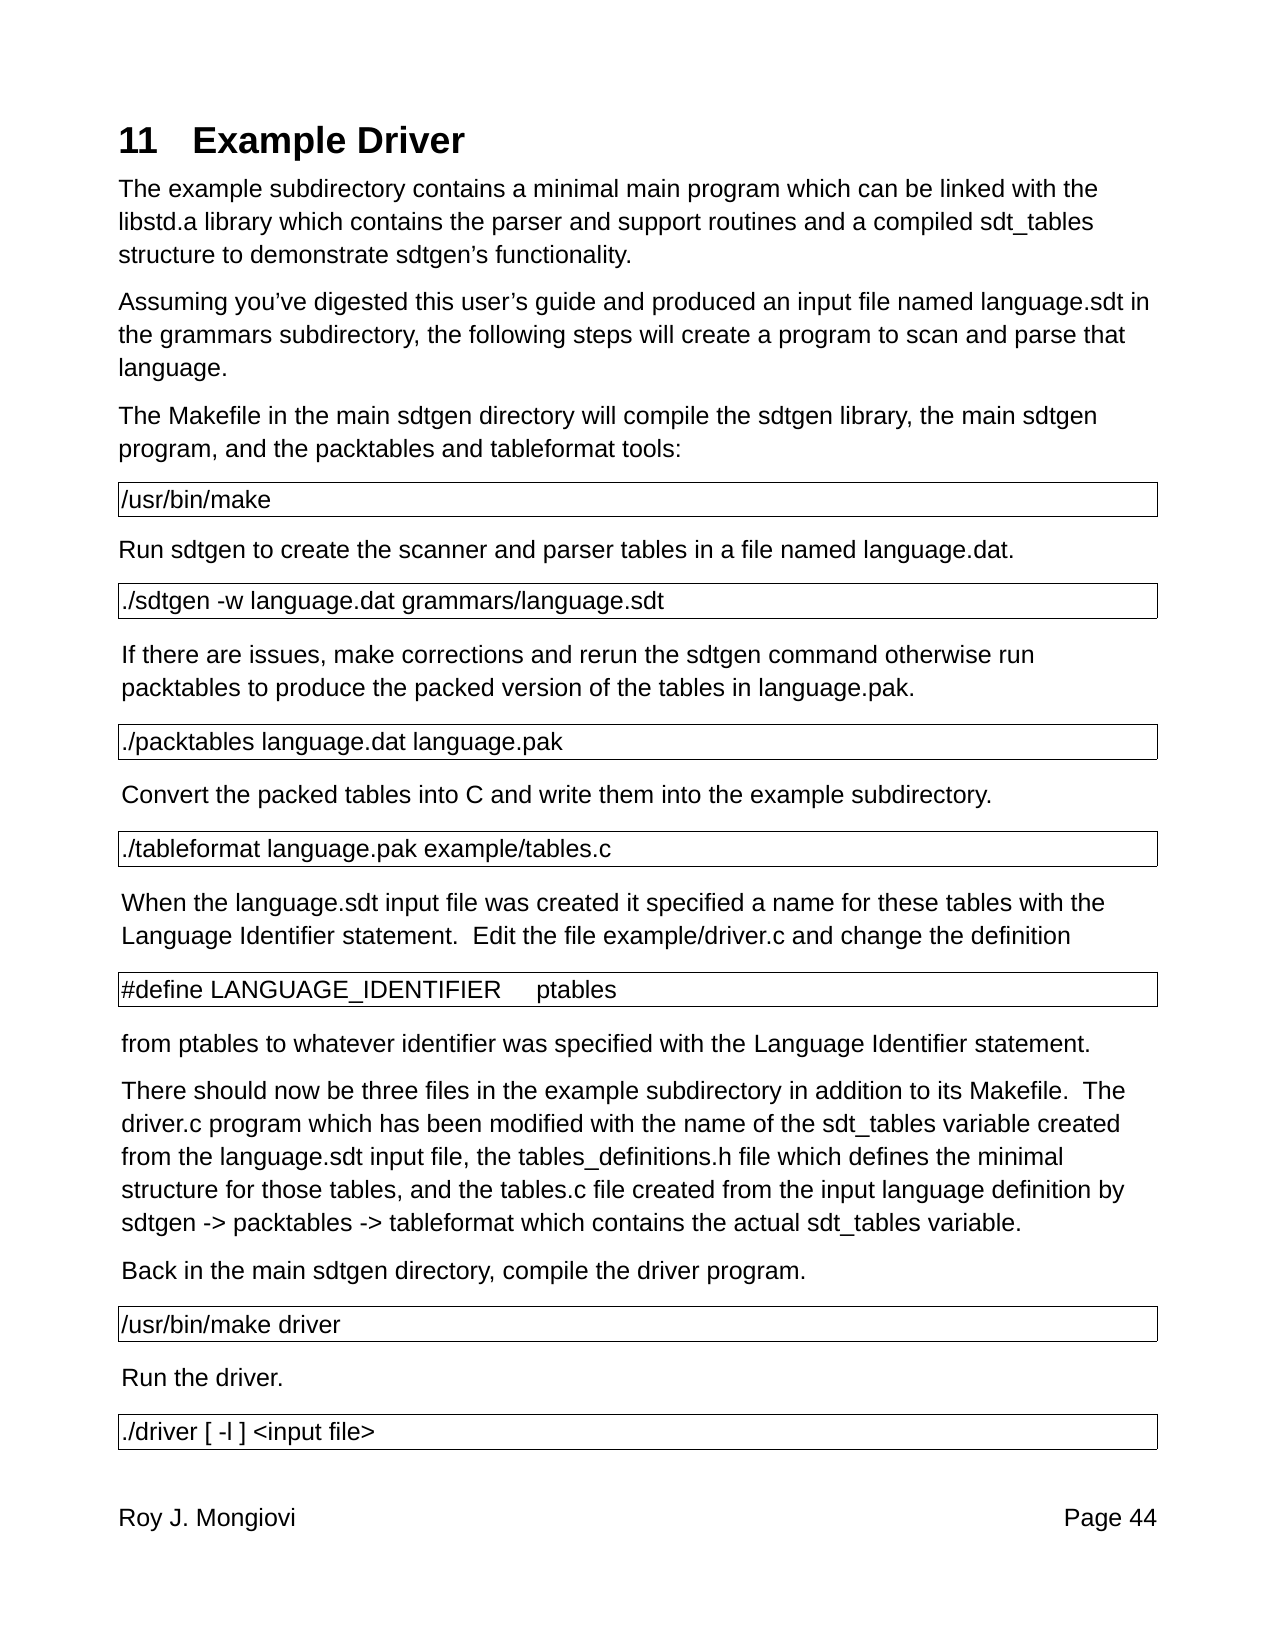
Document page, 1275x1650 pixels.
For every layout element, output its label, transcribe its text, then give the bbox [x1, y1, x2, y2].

text ./driver [ -l ] <input file> [119, 1415, 1157, 1449]
text There should now be three files in the example subdirectory in addition to its Makefile. The driver.c program which has been modified with the name of the sdt_tables variable created from the language.sdt input file, the tables_definitions.h file which defines the minimal structure for those tables, and the tables.c file created from the input language definition by sdtgen -> packtables -> tableformat which contains the actual sdt_tables variable. [118, 1073, 1157, 1237]
text Back in the main sdtgen directory, compile the driver program. [118, 1253, 1157, 1288]
text The example subdirectory contains a minimal main program which can be linked with the libstd.a library which contains the parser and support routines and a compiled sdt_tables structure to demonstrate sdtgen’s functionality. [118, 174, 1157, 268]
text /usr/bin/make [119, 483, 1157, 516]
text /usr/bin/make driver [119, 1307, 1157, 1341]
text ./sdtgen -w language.dat grammars/language.sdt [119, 584, 1157, 618]
text Run sdtgen to create the scanner and parser tables in a file named language.dat. [118, 536, 1157, 564]
text Run the driver. [118, 1360, 1157, 1395]
text Convert the packed tables into C and write them into the example subdirectory. [118, 777, 1157, 812]
text If there are issues, make corrections and rerun the sdtgen command otherwise run packtables to produce the packed version of the tables in language.pak. [118, 637, 1157, 705]
text from ptables to whatever identifier was specified with the Language Identifier statement. [118, 1026, 1157, 1057]
text Assuming you’ve digested this user’s guide and produced an input file named language.sdt in the grammars subdirectory, the following steps will create a program to scan and parse that language. [118, 287, 1157, 382]
text When the language.sdt input file was created it specified a name for these tables with the Language Identifier statement. Edit the file example/driver.c and change the definition [118, 885, 1157, 953]
text #define LANGUAGE_IDENTIFIER ptables [119, 973, 1157, 1006]
text The Makefile in the main sdtgen directory will compile the sdtgen library, the main sdtgen program, and the packtables and tableformat tools: [118, 401, 1157, 463]
text ./packtables language.dat language.pak [119, 725, 1157, 759]
subtitle Example Driver [118, 118, 1157, 161]
text ./tableformat language.pak example/tables.c [119, 832, 1157, 866]
